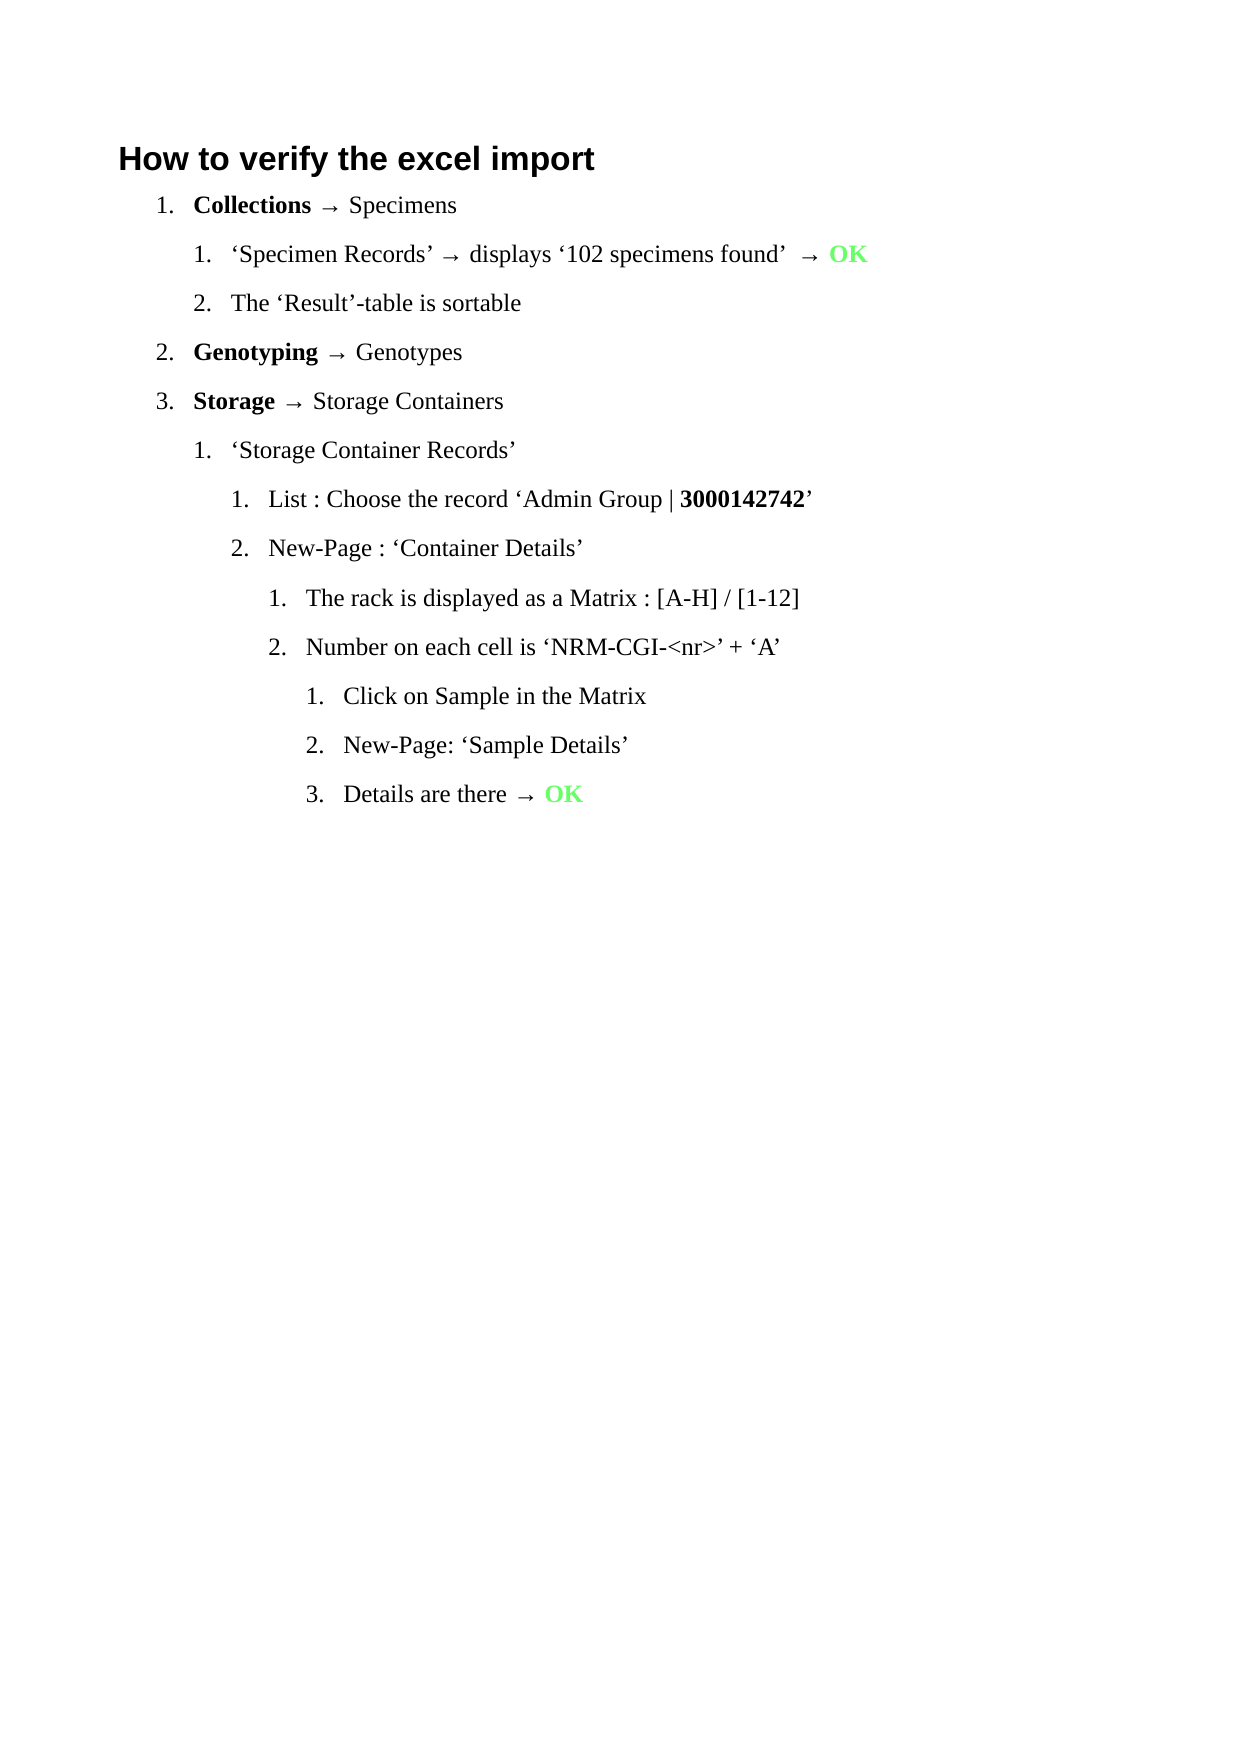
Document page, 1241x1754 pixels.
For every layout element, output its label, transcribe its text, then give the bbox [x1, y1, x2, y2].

subtitle How to verify the excel import [118, 139, 1122, 178]
list New-Page: ‘Sample Details’ [306, 730, 1122, 758]
list List : Choose the record ‘Admin Group | 3000142742’ [231, 484, 1122, 513]
list ‘Specimen Records’ → displays ‘102 specimens found’ → OK [193, 239, 1122, 268]
list New-Page : ‘Container Details’ [231, 533, 1122, 562]
list Storage → Storage Containers [156, 386, 1122, 415]
list Number on each cell is ‘NRM-CGI-<nr>’ + ‘A’ [268, 632, 1122, 660]
list ‘Storage Container Records’ [193, 435, 1122, 464]
list Collections → Specimens [156, 190, 1122, 219]
list Genotyping → Genotypes [156, 337, 1122, 366]
list Click on Sample in the Matrix [306, 681, 1122, 709]
list The ‘Result’-table is sortable [193, 288, 1122, 317]
list The rack is displayed as a Matrix : [A-H] / [1-12] [268, 583, 1122, 611]
list Details are there → OK [306, 779, 1122, 808]
